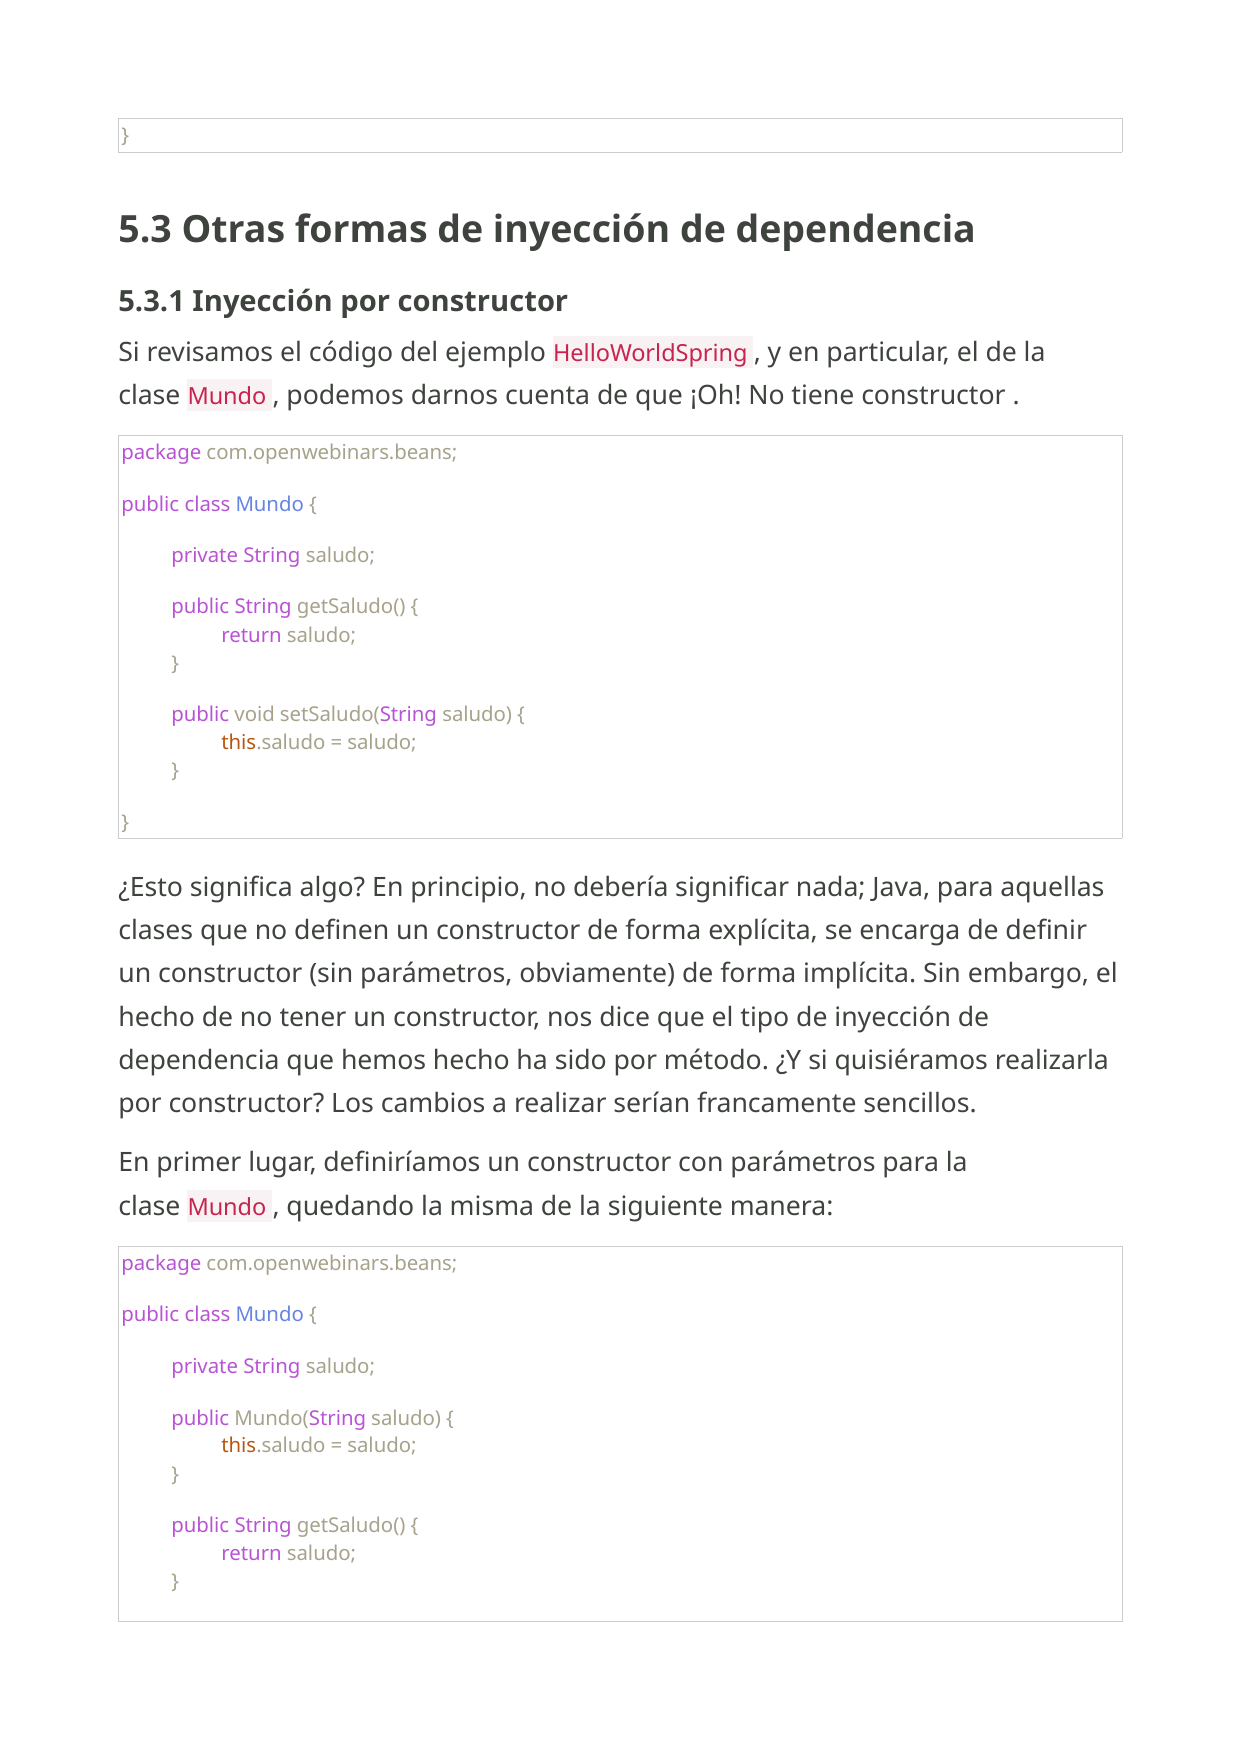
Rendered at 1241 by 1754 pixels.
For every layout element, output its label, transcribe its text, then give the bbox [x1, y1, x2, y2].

text public class Mundo { [119, 1297, 1122, 1328]
subtitle 5.3.1 Inyección por constructor [118, 280, 1122, 320]
text return saludo; [119, 617, 1122, 645]
text } [119, 1564, 1122, 1595]
text } [119, 1456, 1122, 1487]
text } [119, 804, 1122, 838]
text Si revisamos el código del ejemplo HelloWorldSpring , y en particular, el de la clase Mundo , podemos darnos cuenta de que ¡Oh! No tiene constructor . [118, 332, 1122, 412]
text public String getSaludo() { [119, 589, 1122, 617]
text } [119, 753, 1122, 784]
text En primer lugar, definiríamos un constructor con parámetros para la clase Mundo , quedando la misma de la siguiente manera: [118, 1143, 1122, 1223]
text return saludo; [119, 1536, 1122, 1564]
text ¿Esto significa algo? En principio, no debería significar nada; Java, para aquellas clases que no definen un constructor de forma explícita, se encarga de definir un constructor (sin parámetros, obviamente) de forma implícita. Sin embargo, el hecho de no tener un constructor, nos dice que el tipo de inyección de dependencia que hemos hecho ha sido por método. ¿Y si quisiéramos realizarla por constructor? Los cambios a realizar serían francamente sencillos. [118, 868, 1122, 1121]
text public void setSaludo(String saludo) { [119, 697, 1122, 725]
text public String getSaludo() { [119, 1508, 1122, 1536]
subtitle 5.3 Otras formas de inyección de dependencia [118, 202, 1122, 253]
text package com.openwebinars.beans; [119, 436, 1122, 466]
text } [119, 645, 1122, 676]
text this.saludo = saludo; [119, 725, 1122, 753]
text public class Mundo { [119, 486, 1122, 517]
text } [119, 119, 1122, 152]
text package com.openwebinars.beans; [119, 1247, 1122, 1276]
text public Mundo(String saludo) { [119, 1400, 1122, 1428]
text this.saludo = saludo; [119, 1428, 1122, 1456]
text private String saludo; [119, 1348, 1122, 1379]
text private String saludo; [119, 537, 1122, 568]
